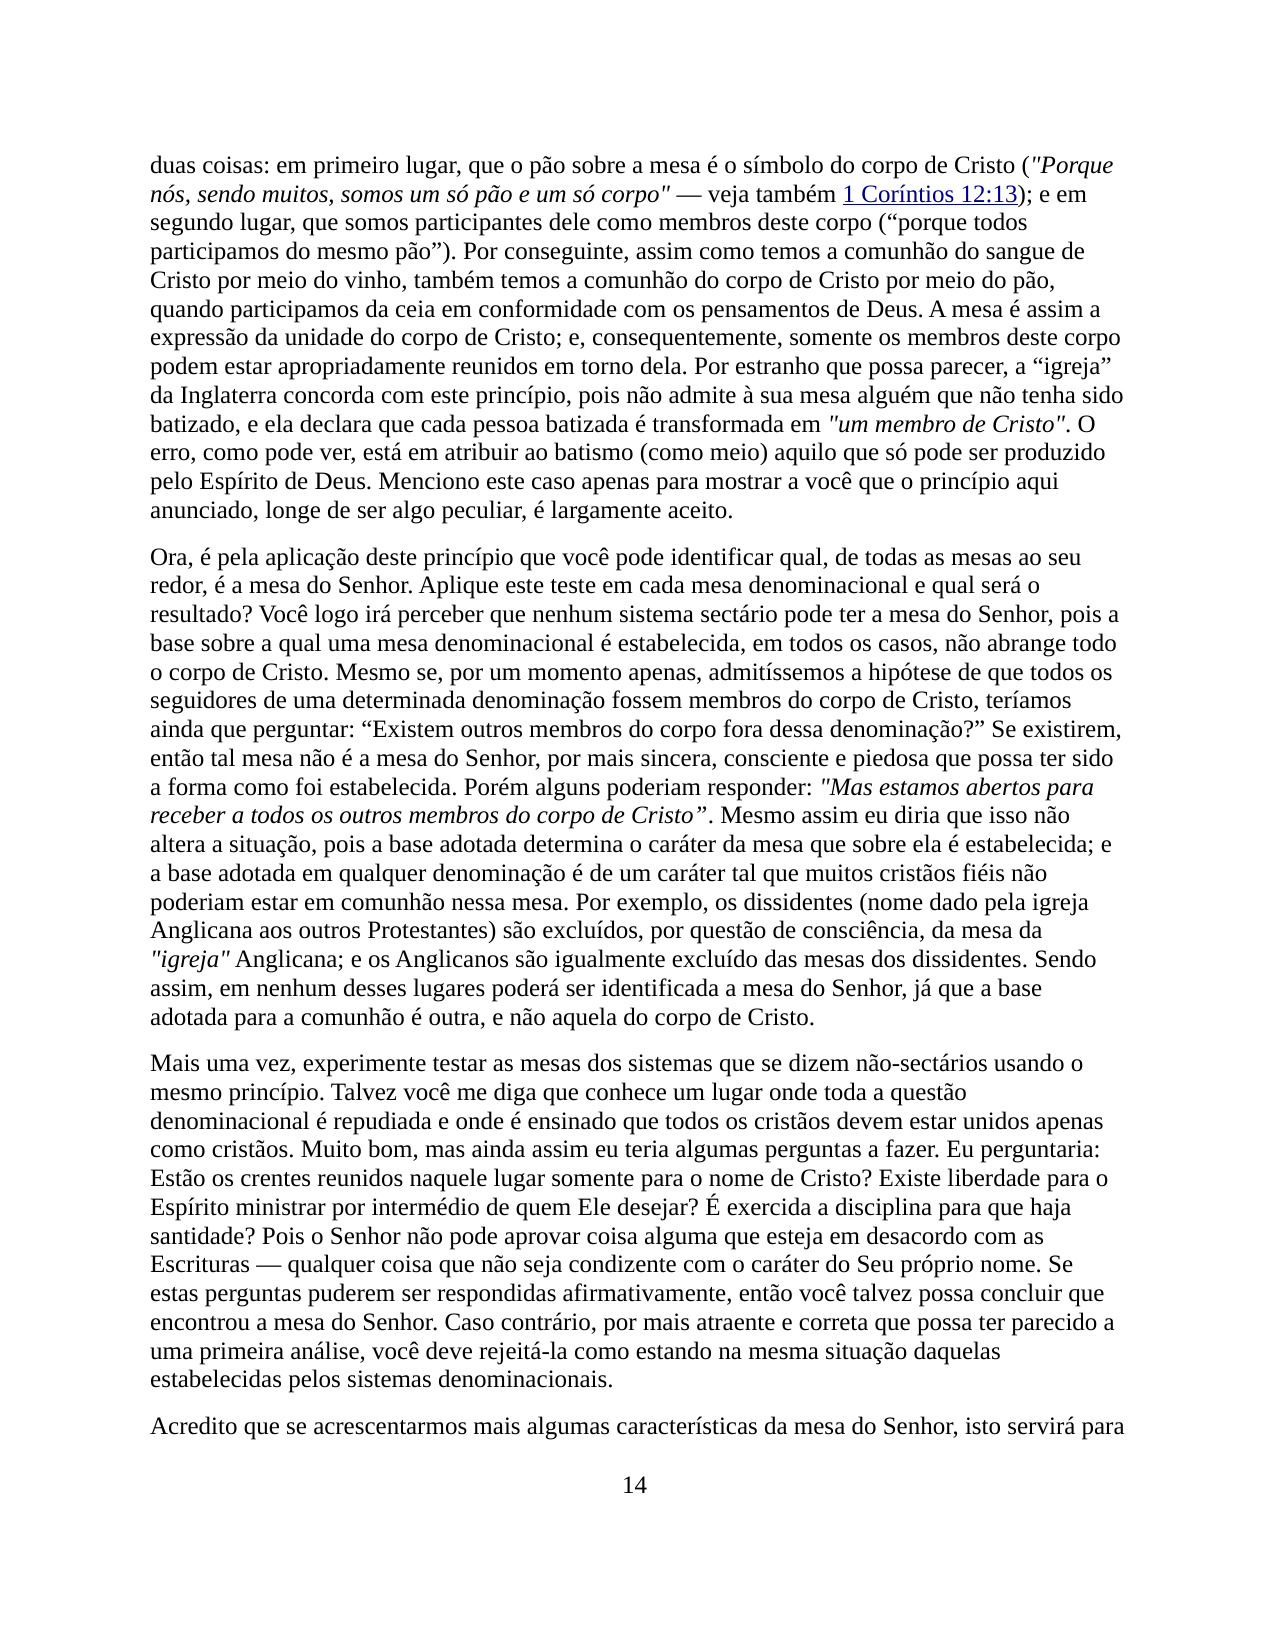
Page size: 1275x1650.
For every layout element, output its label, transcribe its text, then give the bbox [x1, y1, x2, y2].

text Ora, é pela aplicação deste princípio que você pode identificar qual, de todas as mesas ao seu redor, é a mesa do Senhor. Aplique este teste em cada mesa denominacional e qual será o resultado? Você logo irá perceber que nenhum sistema sectário pode ter a mesa do Senhor, pois a base sobre a qual uma mesa denominacional é estabelecida, em todos os casos, não abrange todo o corpo de Cristo. Mesmo se, por um momento apenas, admitíssemos a hipótese de que todos os seguidores de uma determinada denominação fossem membros do corpo de Cristo, teríamos ainda que perguntar: “Existem outros membros do corpo fora dessa denominação?” Se existirem, então tal mesa não é a mesa do Senhor, por mais sincera, consciente e piedosa que possa ter sido a forma como foi estabelecida. Porém alguns poderiam responder: "Mas estamos abertos para receber a todos os outros membros do corpo de Cristo”. Mesmo assim eu diria que isso não altera a situação, pois a base adotada determina o caráter da mesa que sobre ela é estabelecida; e a base adotada em qualquer denominação é de um caráter tal que muitos cristãos fiéis não poderiam estar em comunhão nessa mesa. Por exemplo, os dissidentes (nome dado pela igreja Anglicana aos outros Protestantes) são excluídos, por questão de consciência, da mesa da "igreja" Anglicana; e os Anglicanos são igualmente excluído das mesas dos dissidentes. Sendo assim, em nenhum desses lugares poderá ser identificada a mesa do Senhor, já que a base adotada para a comunhão é outra, e não aquela do corpo de Cristo. [150, 542, 1125, 1030]
text duas coisas: em primeiro lugar, que o pão sobre a mesa é o símbolo do corpo de Cristo ("Porque nós, sendo muitos, somos um só pão e um só corpo" — veja também 1 Coríntios 12:13); e em segundo lugar, que somos participantes dele como membros deste corpo (“porque todos participamos do mesmo pão”). Por conseguinte, assim como temos a comunhão do sangue de Cristo por meio do vinho, também temos a comunhão do corpo de Cristo por meio do pão, quando participamos da ceia em conformidade com os pensamentos de Deus. A mesa é assim a expressão da unidade do corpo de Cristo; e, consequentemente, somente os membros deste corpo podem estar apropriadamente reunidos em torno dela. Por estranho que possa parecer, a “igreja” da Inglaterra concorda com este princípio, pois não admite à sua mesa alguém que não tenha sido batizado, e ela declara que cada pessoa batizada é transformada em "um membro de Cristo". O erro, como pode ver, está em atribuir ao batismo (como meio) aquilo que só pode ser produzido pelo Espírito de Deus. Menciono este caso apenas para mostrar a você que o princípio aqui anunciado, longe de ser algo peculiar, é largamente aceito. [150, 150, 1125, 524]
text Mais uma vez, experimente testar as mesas dos sistemas que se dizem não-sectários usando o mesmo princípio. Talvez você me diga que conhece um lugar onde toda a questão denominacional é repudiada e onde é ensinado que todos os cristãos devem estar unidos apenas como cristãos. Muito bom, mas ainda assim eu teria algumas perguntas a fazer. Eu perguntaria: Estão os crentes reunidos naquele lugar somente para o nome de Cristo? Existe liberdade para o Espírito ministrar por intermédio de quem Ele desejar? É exercida a disciplina para que haja santidade? Pois o Senhor não pode aprovar coisa alguma que esteja em desacordo com as Escrituras — qualquer coisa que não seja condizente com o caráter do Seu próprio nome. Se estas perguntas puderem ser respondidas afirmativamente, então você talvez possa concluir que encontrou a mesa do Senhor. Caso contrário, por mais atraente e correta que possa ter parecido a uma primeira análise, você deve rejeitá-la como estando na mesma situação daquelas estabelecidas pelos sistemas denominacionais. [150, 1048, 1125, 1393]
text Acredito que se acrescentarmos mais algumas características da mesa do Senhor, isto servirá para [150, 1411, 1125, 1440]
